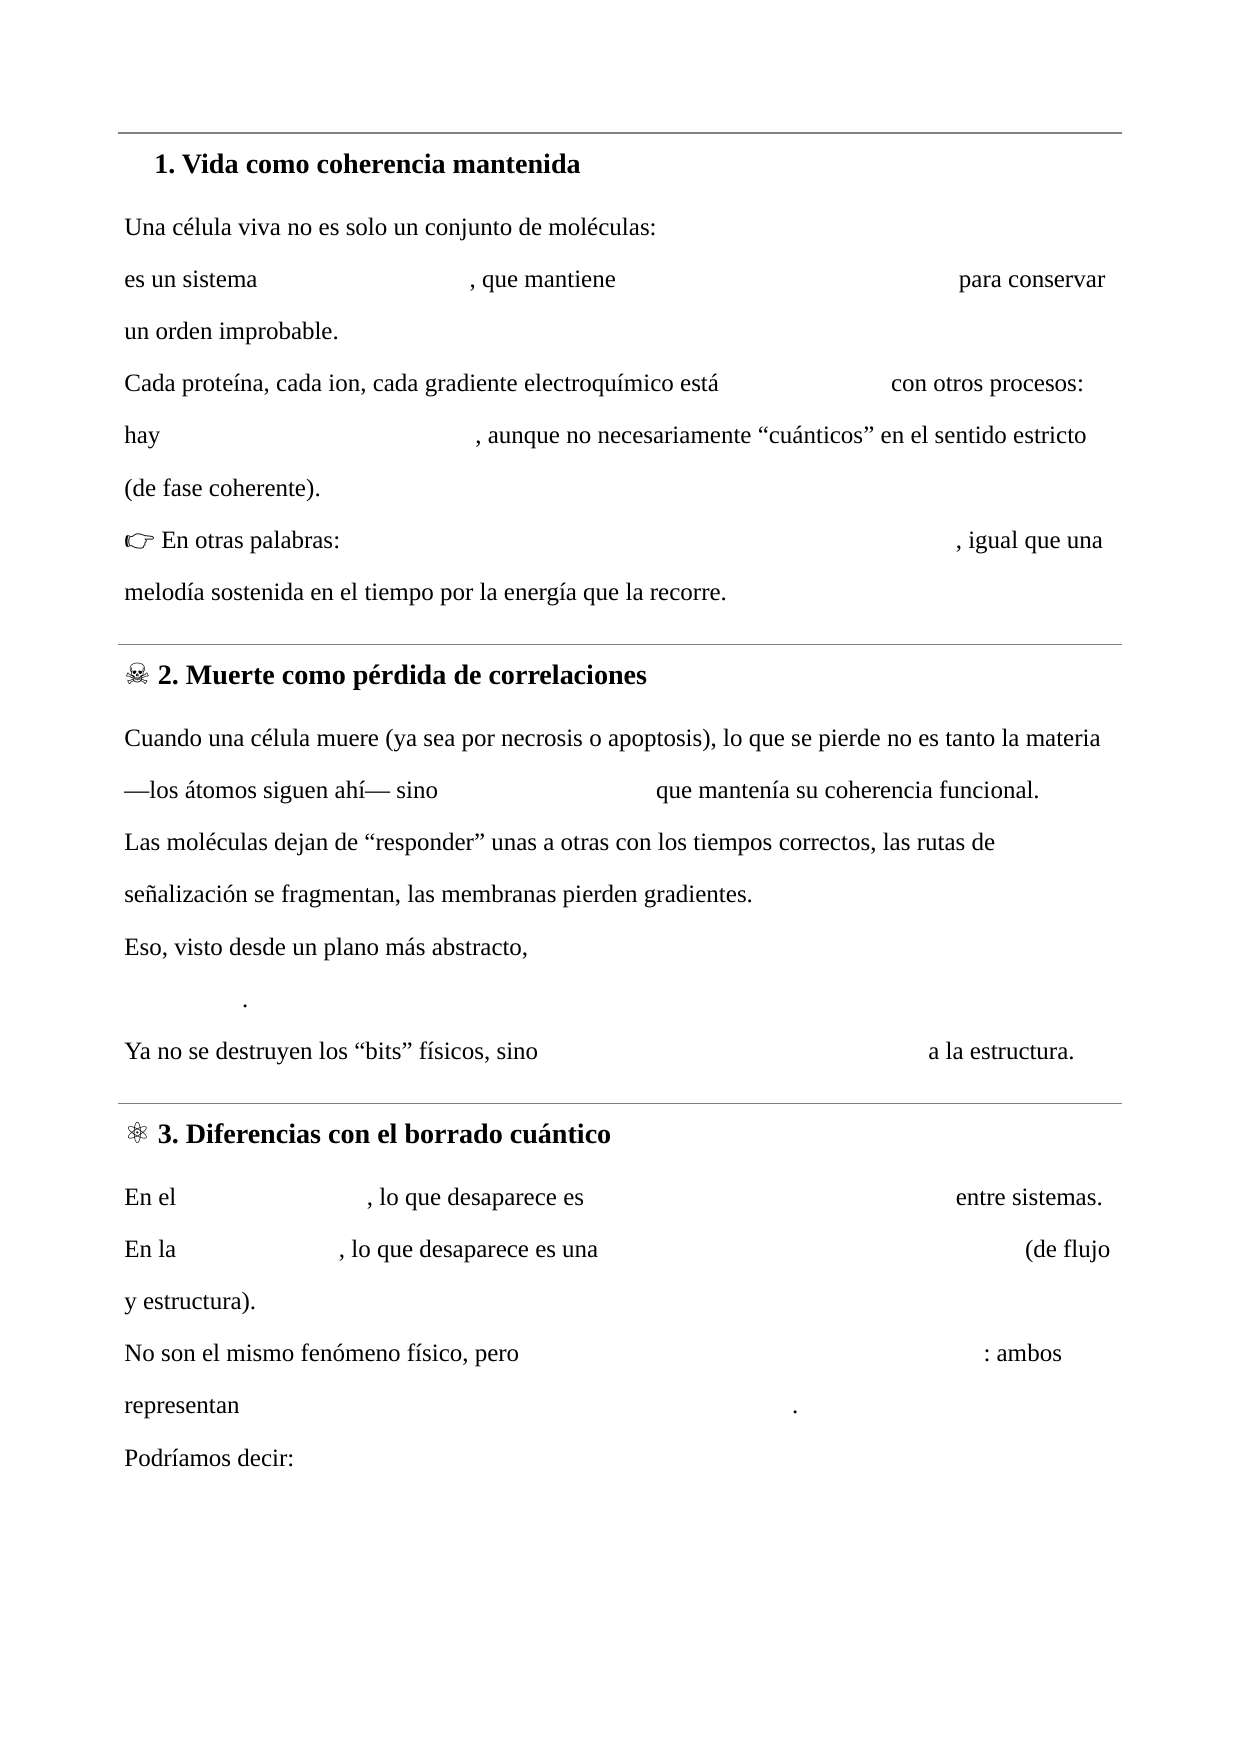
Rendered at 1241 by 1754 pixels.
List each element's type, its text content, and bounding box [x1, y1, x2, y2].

text Eso, visto desde un plano más abstracto, sí se parece a un proceso de “borrado de información relacional”. Ya no se destruyen los “bits” físicos, sino las correlaciones que daban sentido a la estructura. [119, 926, 1122, 1071]
text 👉 En otras palabras: la vida es un patrón sostenido de correlaciones dinámicas, igual que una melodía sostenida en el tiempo por la energía que la recorre. [119, 519, 1122, 612]
subtitle ⚛️ 3. Diferencias con el borrado cuántico [119, 1111, 1122, 1153]
text “La apoptosis es al sistema biológico lo que la decoherencia es al sistema cuántico: el paso de un estado correlacionado a uno disociado.” [119, 1514, 1122, 1607]
text Cuando una célula muere (ya sea por necrosis o apoptosis), lo que se pierde no es tanto la materia —los átomos siguen ahí— sino la red de relaciones que mantenía su coherencia funcional. Las moléculas dejan de “responder” unas a otras con los tiempos correctos, las rutas de señalización se fragmentan, las membranas pierden gradientes. [119, 717, 1122, 911]
text Una célula viva no es solo un conjunto de moléculas: es un sistema fuera del equilibrio, que mantiene flujos de energía e información para conservar un orden improbable. Cada proteína, cada ion, cada gradiente electroquímico está correlacionado con otros procesos: hay entrelazamientos funcionales, aunque no necesariamente “cuánticos” en el sentido estricto (de fase coherente). [119, 206, 1122, 504]
text Podríamos decir: [119, 1437, 1122, 1474]
subtitle ☠️ 2. Muerte como pérdida de correlaciones [119, 652, 1122, 694]
subtitle 🧬 1. Vida como coherencia mantenida [119, 141, 1122, 183]
text En el borrado cuántico, lo que desaparece es una correlación cuántica (de fase) entre sistemas. En la muerte celular, lo que desaparece es una correlación termodinámica y funcional (de flujo y estructura). No son el mismo fenómeno físico, pero son análogos en su topología informacional: ambos representan la pérdida de coherencia entre partes de un sistema. [119, 1176, 1122, 1422]
